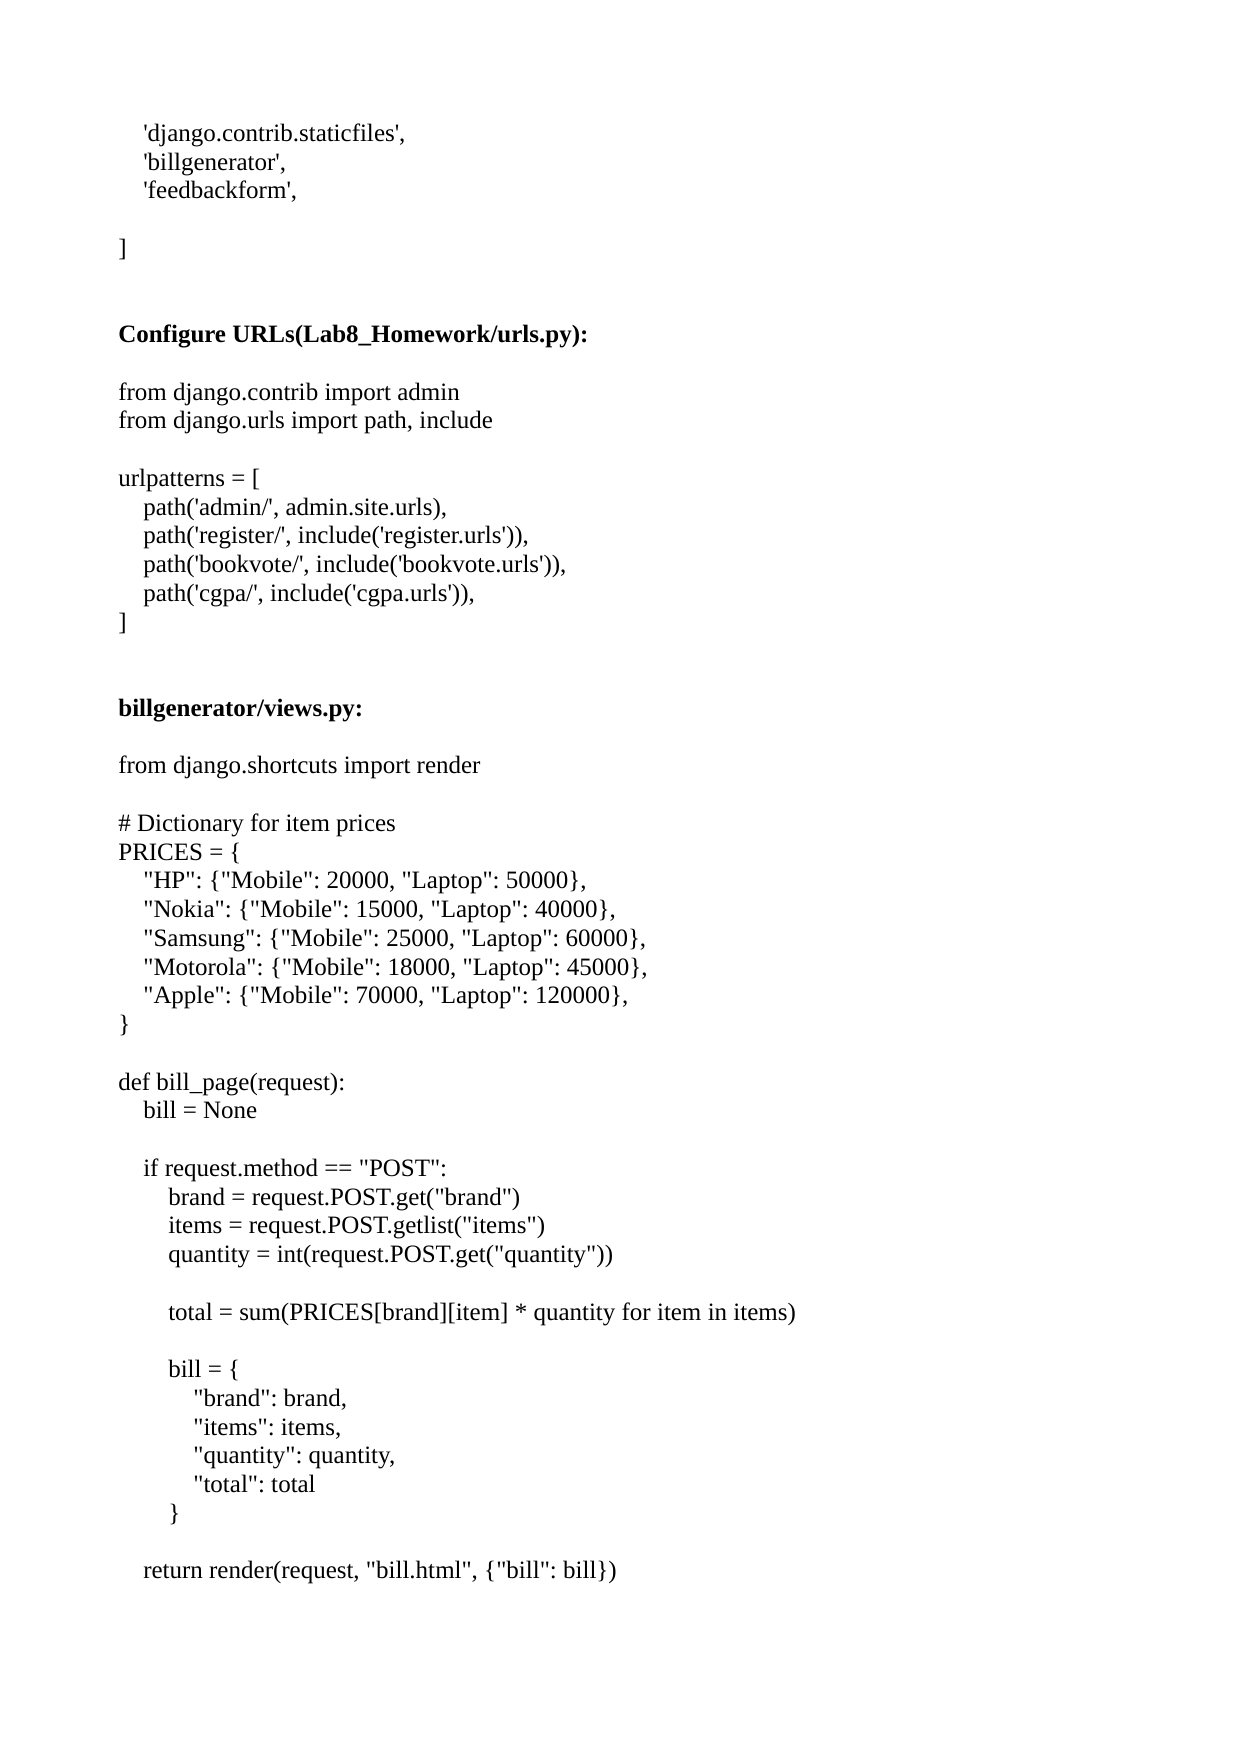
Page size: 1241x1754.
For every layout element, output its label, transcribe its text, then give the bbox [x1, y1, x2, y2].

text path('bookvote/', include('bookvote.urls')), [118, 549, 1122, 578]
text "brand": brand, [118, 1383, 1122, 1412]
text 'django.contrib.staticfiles', [118, 118, 1122, 147]
text from django.urls import path, include [118, 406, 1122, 434]
text 'feedbackform', [118, 176, 1122, 204]
text bill = { [118, 1354, 1122, 1383]
text if request.method == "POST": [118, 1153, 1122, 1182]
text ] [118, 607, 1122, 636]
text ] [118, 233, 1122, 262]
text from django.shortcuts import render [118, 751, 1122, 779]
text PRICES = { [118, 837, 1122, 866]
text urlpatterns = [ [118, 463, 1122, 492]
text 'billgenerator', [118, 147, 1122, 176]
text # Dictionary for item prices [118, 808, 1122, 837]
text } [118, 1498, 1122, 1527]
text billgenerator/views.py: [118, 693, 1122, 722]
text "items": items, [118, 1412, 1122, 1441]
text "Nokia": {"Mobile": 15000, "Laptop": 40000}, [118, 894, 1122, 923]
text "quantity": quantity, [118, 1441, 1122, 1469]
text "HP": {"Mobile": 20000, "Laptop": 50000}, [118, 866, 1122, 894]
text total = sum(PRICES[brand][item] * quantity for item in items) [118, 1297, 1122, 1326]
text "Apple": {"Mobile": 70000, "Laptop": 120000}, [118, 981, 1122, 1009]
text from django.contrib import admin [118, 377, 1122, 406]
text bill = None [118, 1096, 1122, 1124]
text "Samsung": {"Mobile": 25000, "Laptop": 60000}, [118, 923, 1122, 952]
text def bill_page(request): [118, 1067, 1122, 1096]
text quantity = int(request.POST.get("quantity")) [118, 1239, 1122, 1268]
text path('admin/', admin.site.urls), [118, 492, 1122, 521]
text items = request.POST.getlist("items") [118, 1211, 1122, 1239]
text Configure URLs(Lab8_Homework/urls.py): [118, 319, 1122, 348]
text brand = request.POST.get("brand") [118, 1182, 1122, 1211]
text path('cgpa/', include('cgpa.urls')), [118, 578, 1122, 607]
text "total": total [118, 1469, 1122, 1498]
text return render(request, "bill.html", {"bill": bill}) [118, 1556, 1122, 1584]
text } [118, 1009, 1122, 1038]
text path('register/', include('register.urls')), [118, 521, 1122, 549]
text "Motorola": {"Mobile": 18000, "Laptop": 45000}, [118, 952, 1122, 981]
